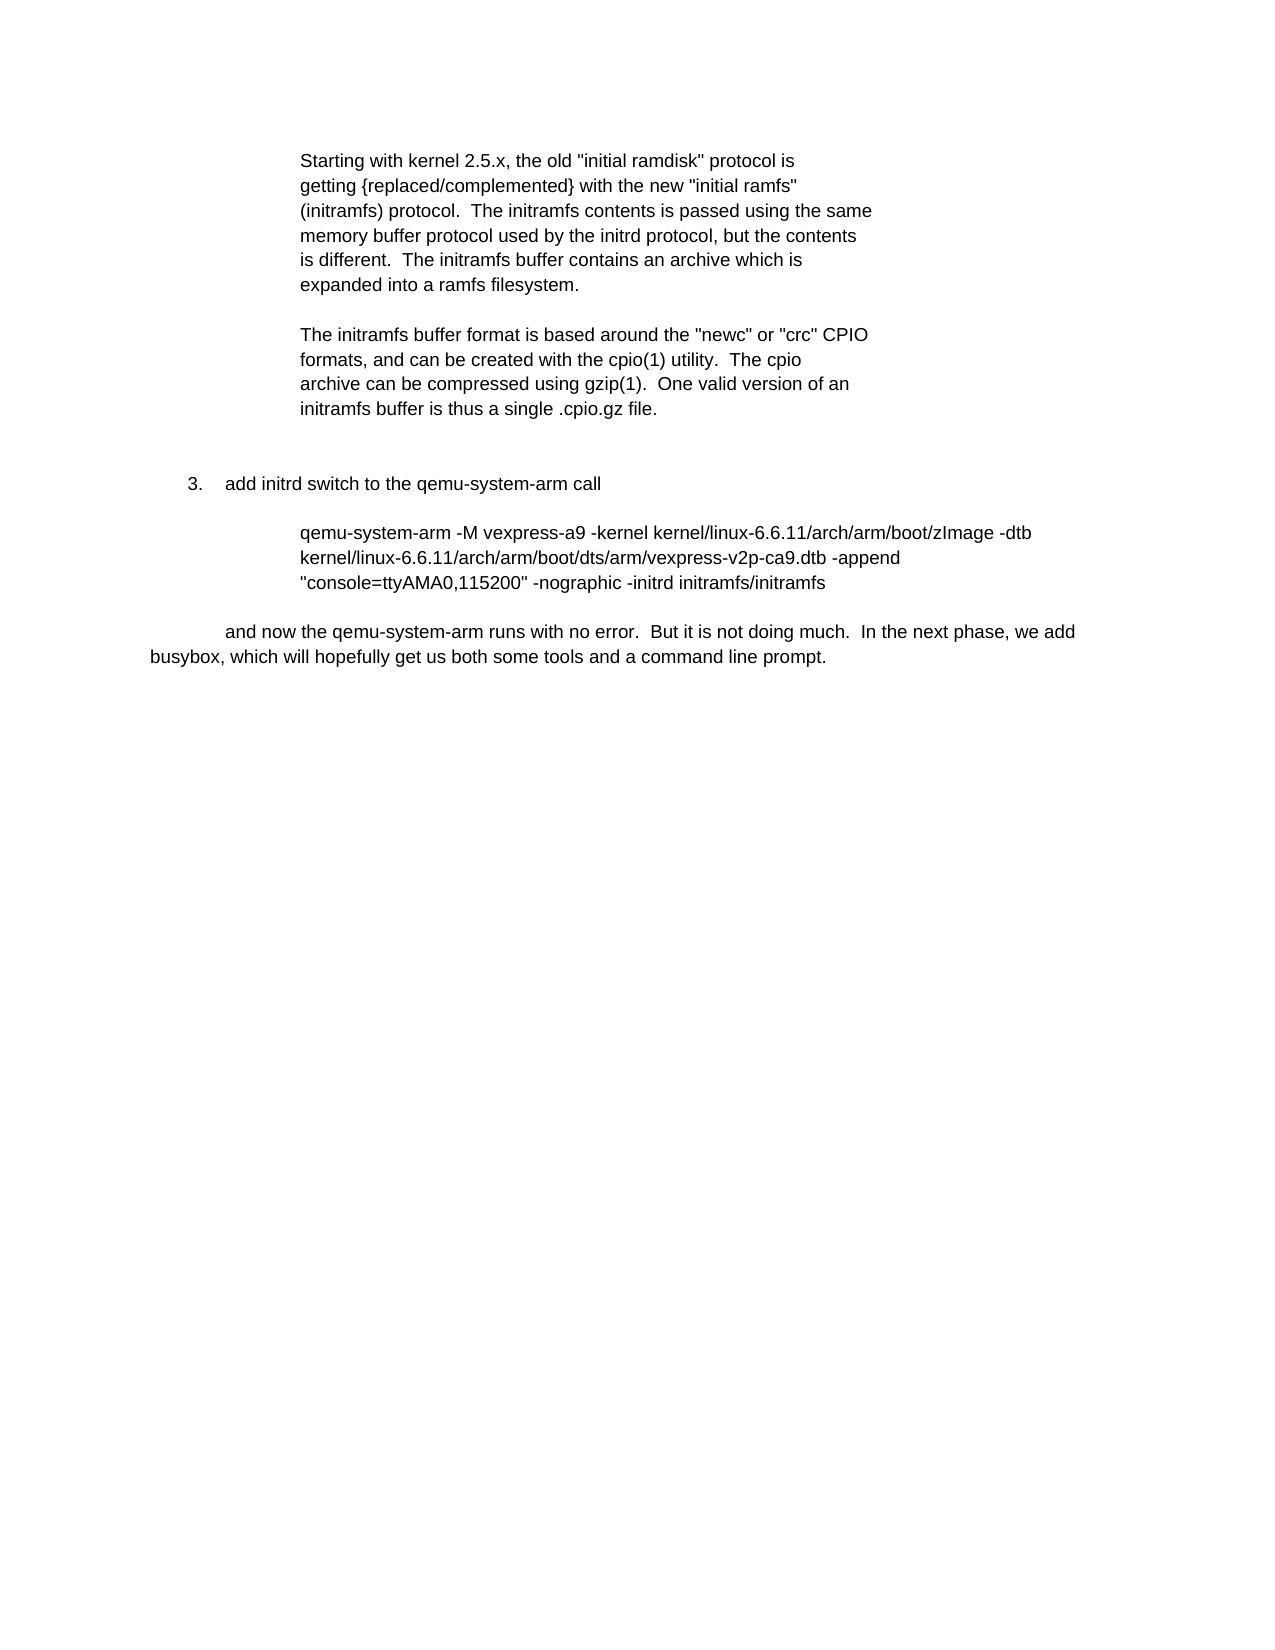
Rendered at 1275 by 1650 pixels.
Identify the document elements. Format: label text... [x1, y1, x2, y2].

text (initramfs) protocol. The initramfs contents is passed using the same [300, 199, 1125, 221]
text getting {replaced/complemented} with the new "initial ramfs" [300, 175, 1125, 196]
text Starting with kernel 2.5.x, the old "initial ramdisk" protocol is [300, 150, 1125, 172]
text formats, and can be created with the cpio(1) utility. The cpio [300, 348, 1125, 370]
text qemu-system-arm -M vexpress-a9 -kernel kernel/linux-6.6.11/arch/arm/boot/zImage -dtb kernel/linux-6.6.11/arch/arm/boot/dts/arm/vexpress-v2p-ca9.dtb -append "console=ttyAMA0,115200" -nographic -initrd initramfs/initramfs [300, 522, 1125, 593]
text and now the qemu-system-arm runs with no error. But it is not doing much. In the next phase, we add busybox, which will hopefully get us both some tools and a command line prompt. [150, 621, 1125, 667]
text archive can be compressed using gzip(1). One valid version of an [300, 373, 1125, 395]
text expanded into a ramfs filesystem. [300, 274, 1125, 296]
list add initrd switch to the qemu-system-arm call [187, 472, 1125, 494]
text is different. The initramfs buffer contains an archive which is [300, 249, 1125, 271]
text memory buffer protocol used by the initrd protocol, but the contents [300, 224, 1125, 246]
text The initramfs buffer format is based around the "newc" or "crc" CPIO [300, 323, 1125, 345]
text initramfs buffer is thus a single .cpio.gz file. [300, 398, 1125, 419]
